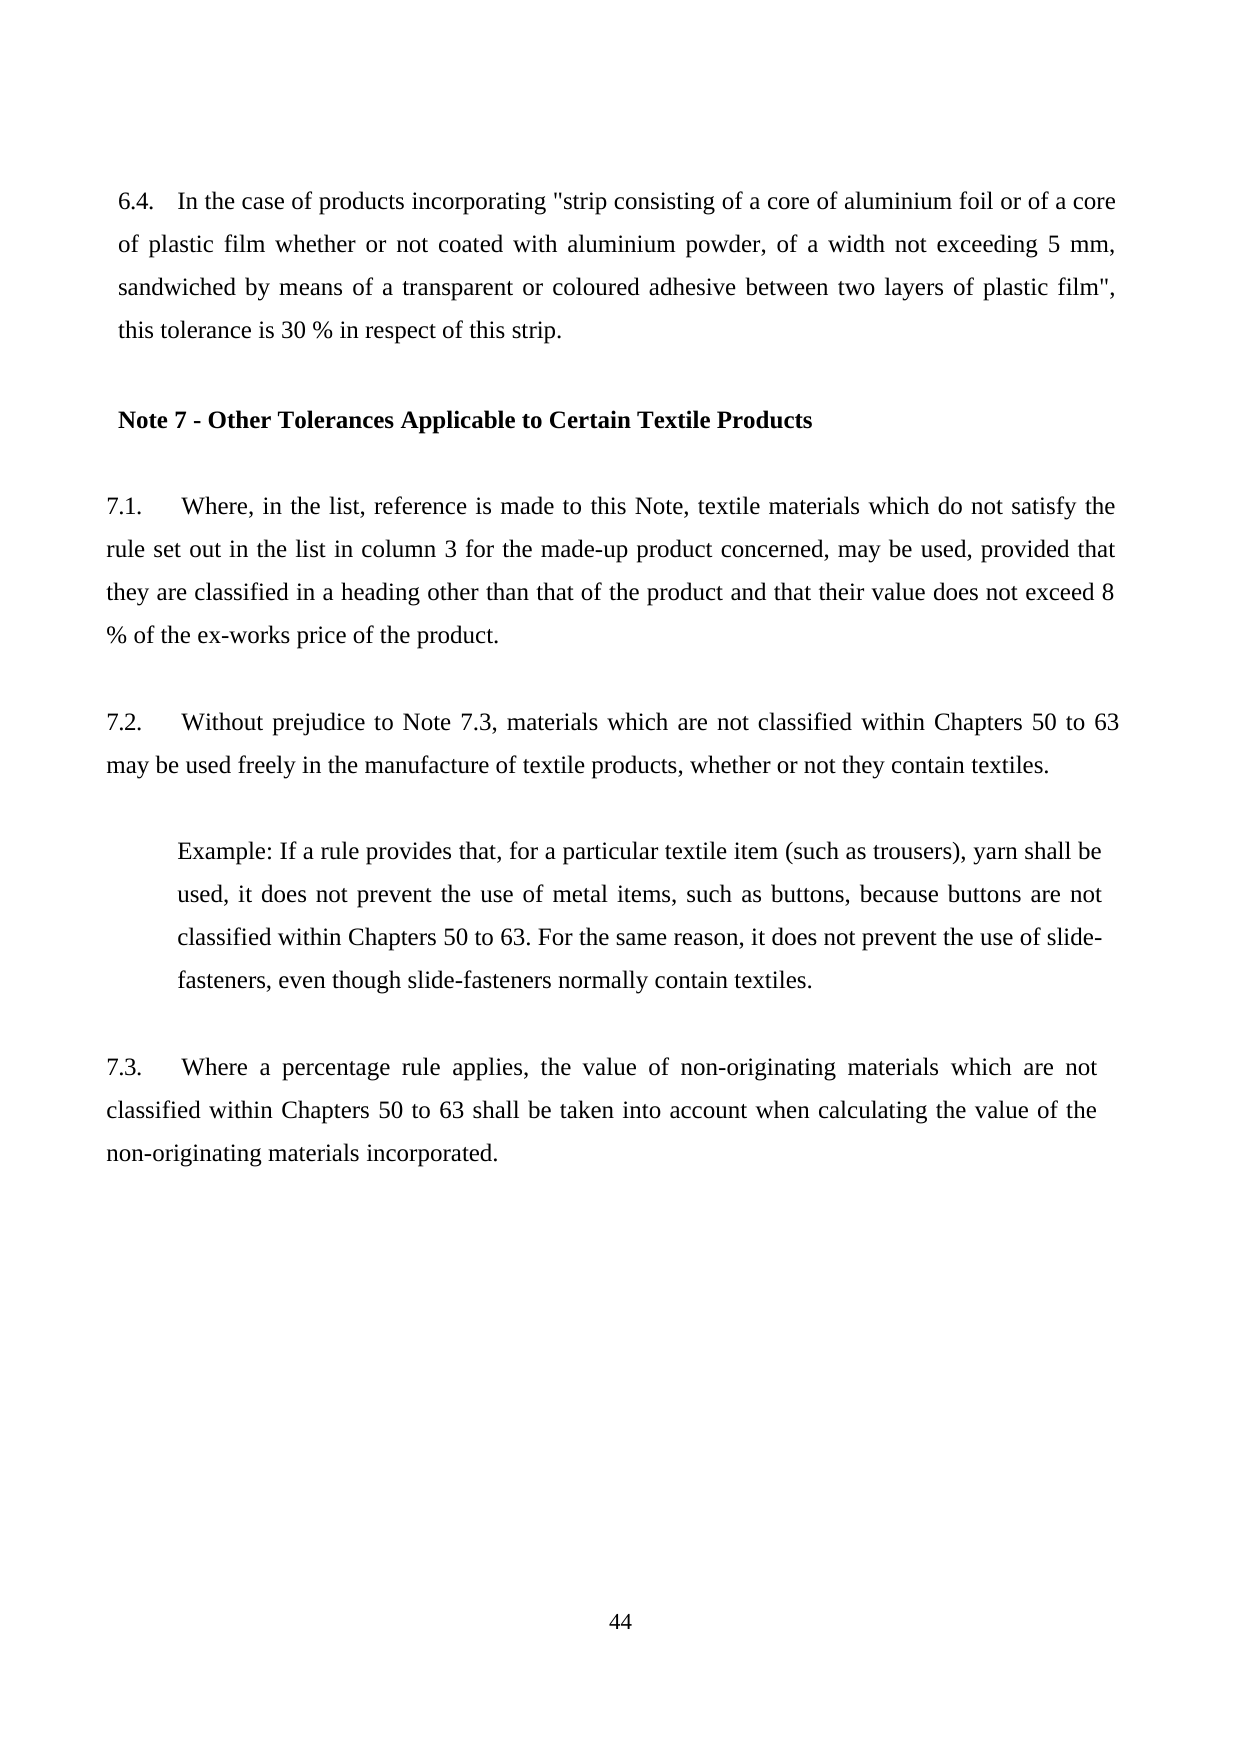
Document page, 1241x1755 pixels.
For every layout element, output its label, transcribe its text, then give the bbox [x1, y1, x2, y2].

list In the case of products incorporating "strip consisting of a core of aluminium foil or of a core of plastic film whether or not coated with aluminium powder, of a width not exceeding 5 mm, sandwiched by means of a transparent or coloured adhesive between two layers of plastic film", this tolerance is 30 % in respect of this strip. [118, 186, 1117, 344]
list Where, in the list, reference is made to this Note, textile materials which do not satisfy the rule set out in the list in column 3 for the made-up product concerned, may be used, provided that they are classified in a heading other than that of the product and that their value does not exceed 8 % of the ex-works price of the product. [106, 491, 1116, 649]
text Example: If a rule provides that, for a particular textile item (such as trousers), yarn shall be used, it does not prevent the use of metal items, such as buttons, because buttons are not classified within Chapters 50 to 63. For the same reason, it does not prevent the use of slide- fasteners, even though slide-fasteners normally contain textiles. [177, 836, 1103, 994]
list Without prejudice to Note 7.3, materials which are not classified within Chapters 50 to 63 may be used freely in the manufacture of textile products, whether or not they contain textiles. [106, 707, 1121, 779]
list Where a percentage rule applies, the value of non-originating materials which are not classified within Chapters 50 to 63 shall be taken into account when calculating the value of the non-originating materials incorporated. [106, 1052, 1099, 1167]
text Note 7 - Other Tolerances Applicable to Certain Textile Products [118, 405, 1134, 433]
